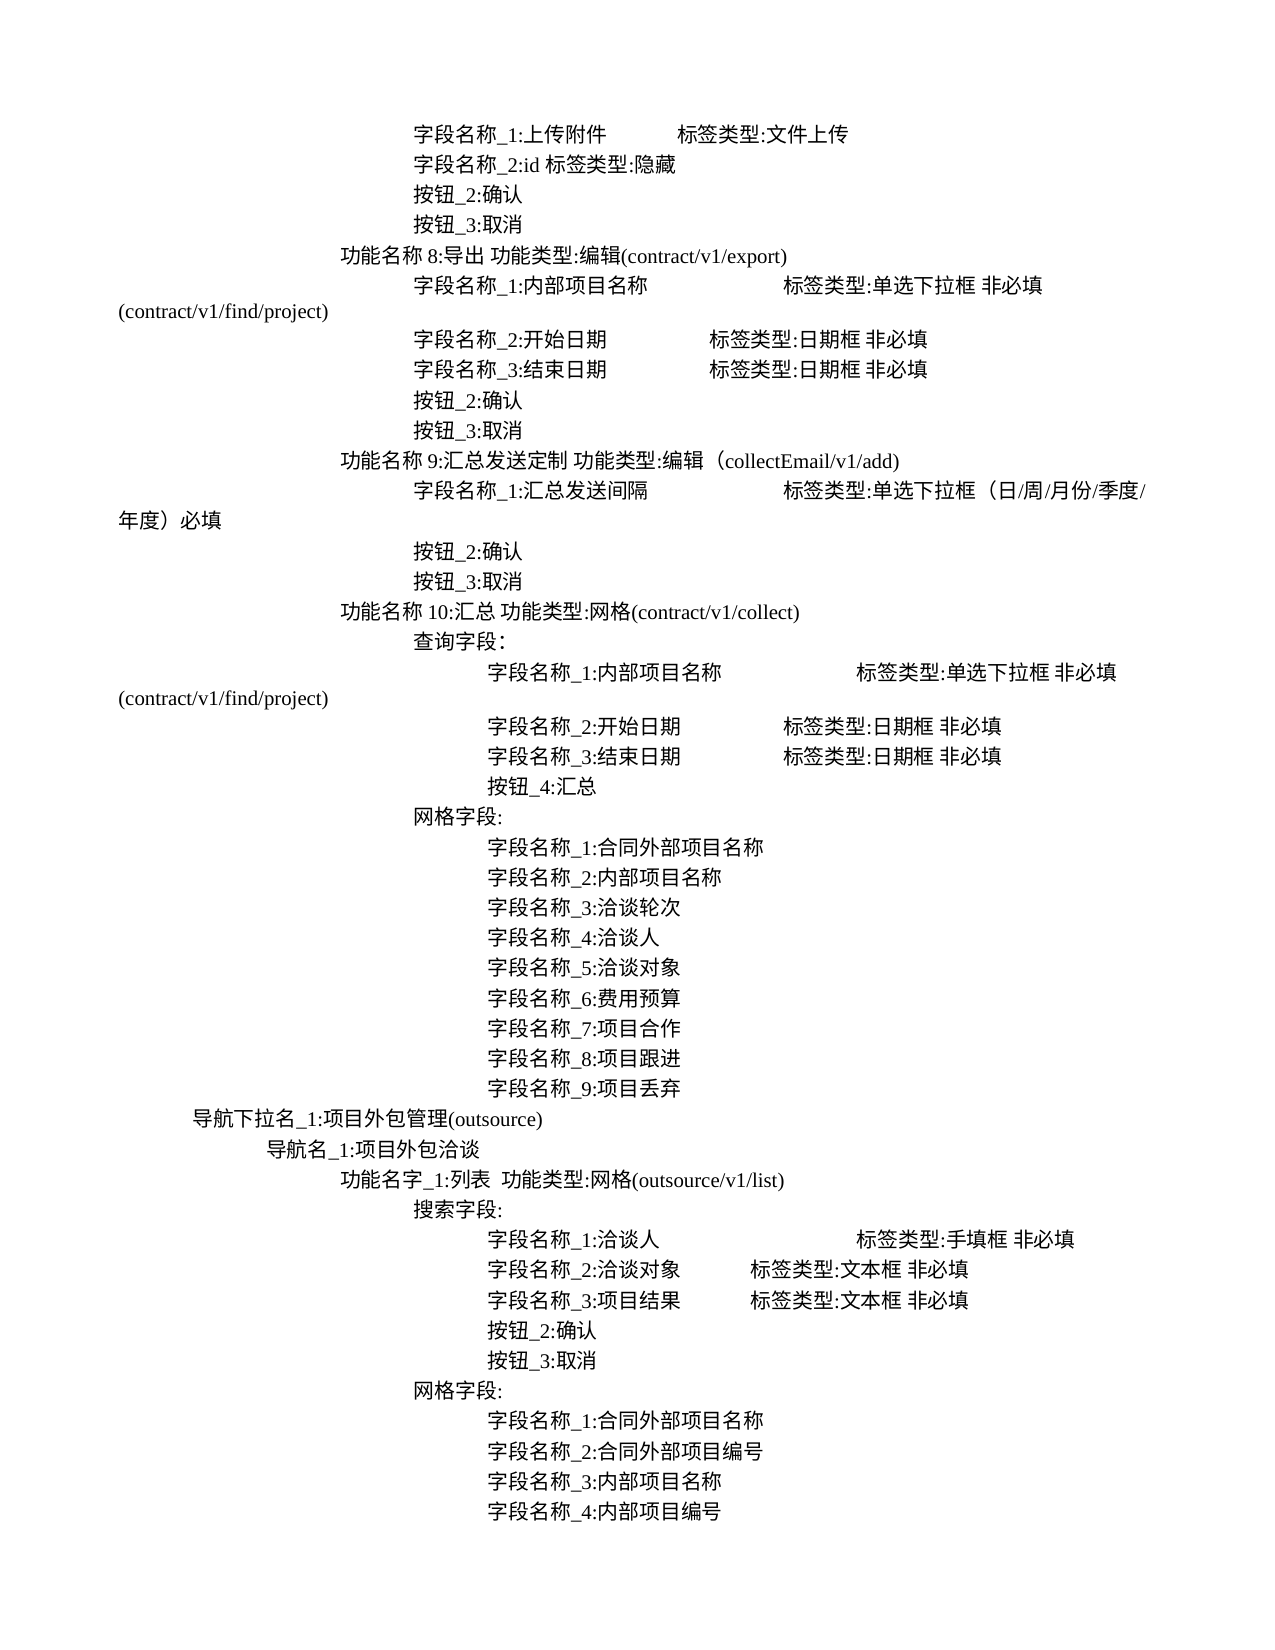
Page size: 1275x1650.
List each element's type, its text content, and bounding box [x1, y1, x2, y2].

text 按钮_2:确认 [118, 535, 1157, 565]
text 字段名称_7:项目合作 [118, 1012, 1157, 1042]
text 字段名称_1:洽谈人 标签类型:手填框 非必填 [118, 1223, 1157, 1254]
text 字段名称_1:内部项目名称 标签类型:单选下拉框 非必填 [118, 269, 1157, 299]
text 字段名称_2:开始日期 标签类型:日期框 非必填 [118, 710, 1157, 740]
text 按钮_3:取消 [118, 565, 1157, 595]
text 网格字段: [118, 1374, 1157, 1405]
text 字段名称_2:内部项目名称 [118, 861, 1157, 891]
text 字段名称_5:洽谈对象 [118, 952, 1157, 982]
text 字段名称_2:id 标签类型:隐藏 [118, 148, 1157, 178]
text 按钮_3:取消 [118, 1344, 1157, 1374]
text 字段名称_1:汇总发送间隔 标签类型:单选下拉框（日/周/月份/季度/年度）必填 [118, 474, 1157, 535]
text 字段名称_1:合同外部项目名称 [118, 1405, 1157, 1435]
text 功能名称8:导出 功能类型:编辑(contract/v1/export) [118, 239, 1157, 269]
text 按钮_3:取消 [118, 209, 1157, 239]
text (contract/v1/find/project) [118, 686, 1157, 710]
text 字段名称_8:项目跟进 [118, 1042, 1157, 1072]
text 字段名称_2:洽谈对象 标签类型:文本框 非必填 [118, 1254, 1157, 1284]
text 按钮_2:确认 [118, 384, 1157, 414]
text 按钮_2:确认 [118, 178, 1157, 209]
text 字段名称_9:项目丢弃 [118, 1072, 1157, 1103]
text 按钮_3:取消 [118, 414, 1157, 444]
text 搜索字段: [118, 1193, 1157, 1223]
text 按钮_2:确认 [118, 1314, 1157, 1344]
text 字段名称_2:合同外部项目编号 [118, 1435, 1157, 1465]
text 功能名称10:汇总 功能类型:网格(contract/v1/collect) [118, 595, 1157, 626]
text 字段名称_3:洽谈轮次 [118, 891, 1157, 921]
text 字段名称_2:开始日期 标签类型:日期框 非必填 [118, 323, 1157, 354]
text 字段名称_3:结束日期 标签类型:日期框 非必填 [118, 740, 1157, 770]
text 导航下拉名_1:项目外包管理(outsource) [118, 1103, 1157, 1133]
text 字段名称_6:费用预算 [118, 982, 1157, 1012]
text 网格字段: [118, 801, 1157, 831]
text 功能名称9:汇总发送定制 功能类型:编辑（collectEmail/v1/add) [118, 444, 1157, 474]
text 字段名称_1:内部项目名称 标签类型:单选下拉框 非必填 [118, 656, 1157, 686]
text 字段名称_3:项目结果 标签类型:文本框 非必填 [118, 1284, 1157, 1314]
text 查询字段： [118, 626, 1157, 656]
text 字段名称_1:合同外部项目名称 [118, 831, 1157, 861]
text (contract/v1/find/project) [118, 299, 1157, 323]
text 字段名称_3:内部项目名称 [118, 1465, 1157, 1495]
text 字段名称_1:上传附件 标签类型:文件上传 [118, 118, 1157, 148]
text 导航名_1:项目外包洽谈 [118, 1133, 1157, 1163]
text 字段名称_3:结束日期 标签类型:日期框 非必填 [118, 354, 1157, 384]
text 字段名称_4:内部项目编号 [118, 1495, 1157, 1526]
text 按钮_4:汇总 [118, 770, 1157, 801]
text 功能名字_1:列表 功能类型:网格(outsource/v1/list) [118, 1163, 1157, 1193]
text 字段名称_4:洽谈人 [118, 921, 1157, 952]
